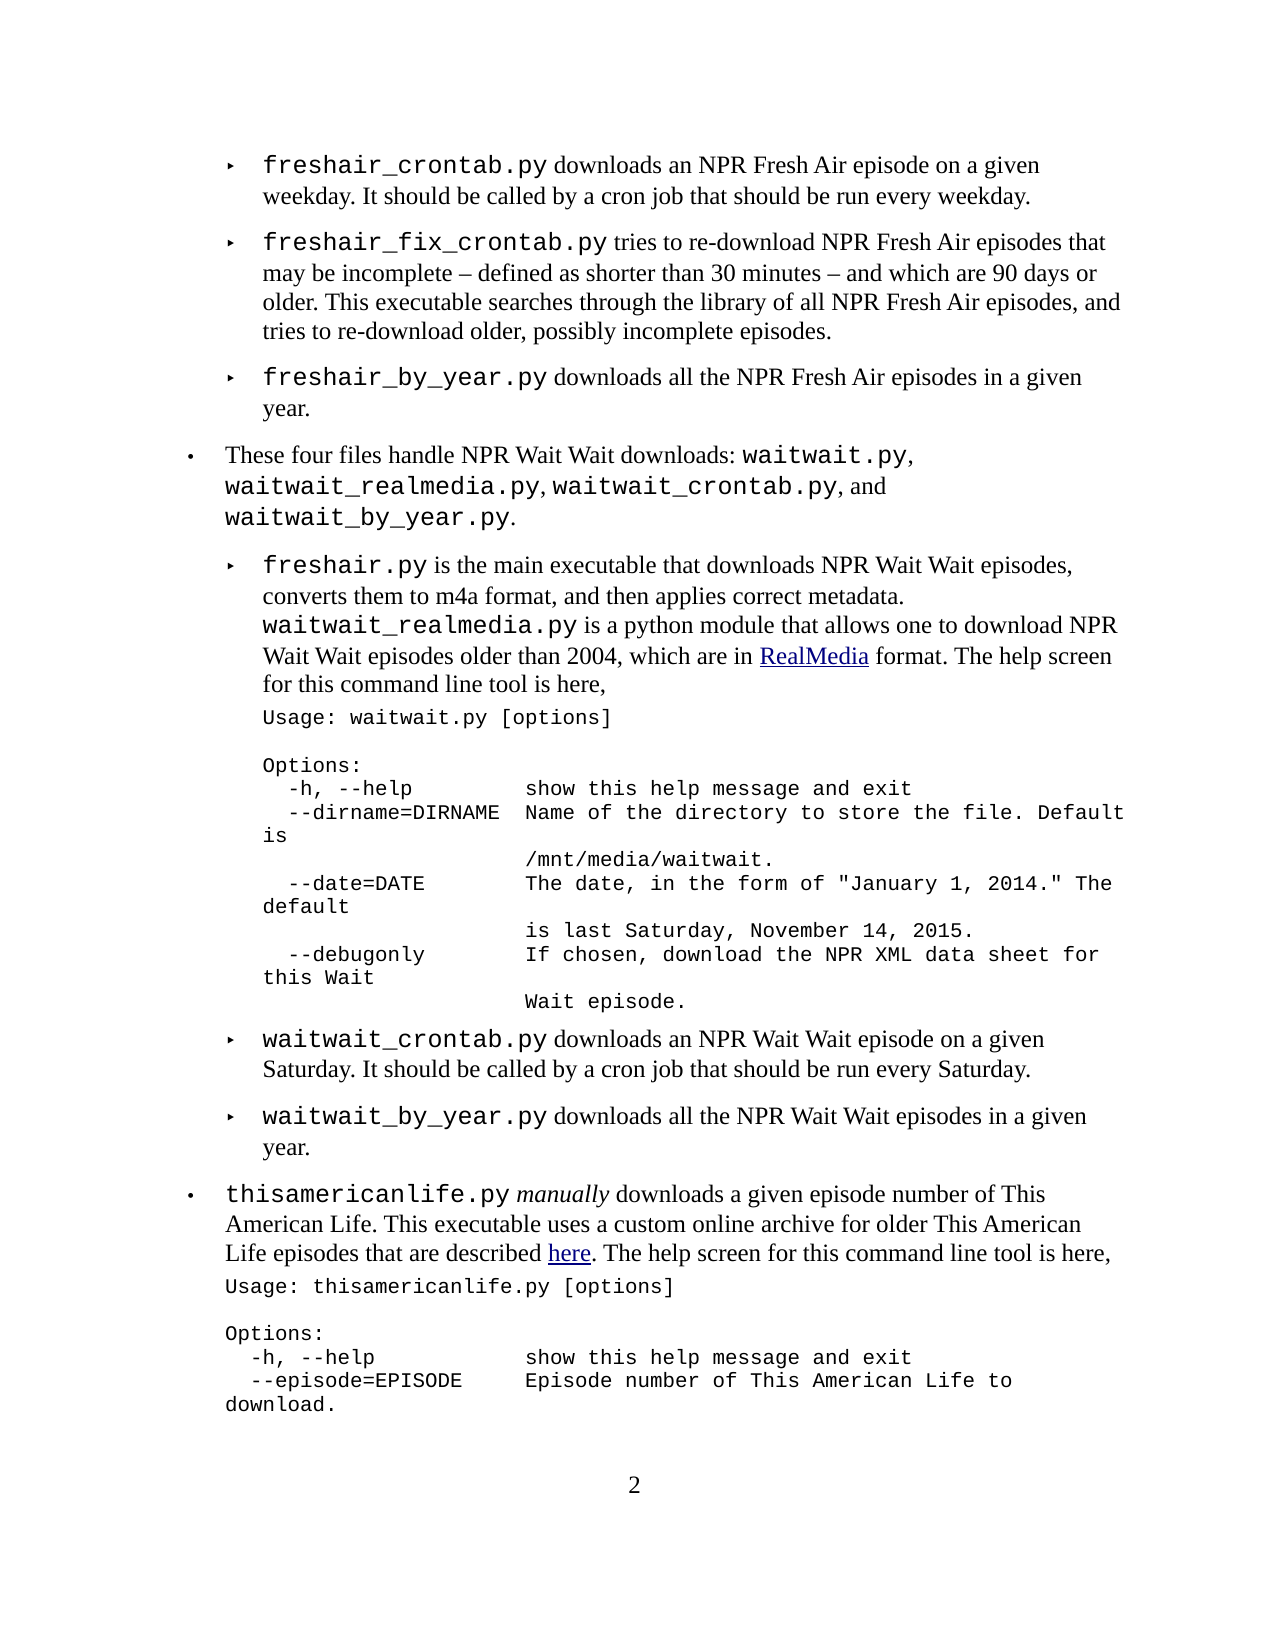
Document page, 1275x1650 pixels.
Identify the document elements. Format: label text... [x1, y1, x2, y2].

list --date=DATE The date, in the form of "January 1, 2014." The default [225, 873, 1125, 920]
list thisamericanlife.py manually downloads a given episode number of This American Life. This executable uses a custom online archive for older This American Life episodes that are described here. The help screen for this command line tool is here, [187, 1179, 1125, 1267]
list --episode=EPISODE Episode number of This American Life to download. [187, 1371, 1125, 1418]
list Options: [187, 1323, 1125, 1347]
list -h, --help show this help message and exit [225, 778, 1125, 802]
list waitwait_crontab.py downloads an NPR Wait Wait episode on a given Saturday. It should be called by a cron job that should be run every Saturday. [225, 1024, 1125, 1083]
list These four files handle NPR Wait Wait downloads: waitwait.py, waitwait_realmedia.py, waitwait_crontab.py, and waitwait_by_year.py. [187, 440, 1125, 532]
list freshair.py is the main executable that downloads NPR Wait Wait episodes, converts them to m4a format, and then applies correct metadata. waitwait_realmedia.py is a python module that allows one to download NPR Wait Wait episodes older than 2004, which are in RealMedia format. The help screen for this command line tool is here, [225, 550, 1125, 698]
list --dirname=DIRNAME Name of the directory to store the file. Default is [225, 802, 1125, 849]
list Wait episode. [225, 991, 1125, 1015]
list Options: [225, 754, 1125, 778]
list -h, --help show this help message and exit [187, 1347, 1125, 1371]
list Usage: thisamericanlife.py [options] [187, 1276, 1125, 1299]
list Usage: waitwait.py [options] [225, 707, 1125, 731]
list is last Saturday, November 14, 2015. [225, 920, 1125, 944]
list waitwait_by_year.py downloads all the NPR Wait Wait episodes in a given year. [225, 1101, 1125, 1161]
list freshair_crontab.py downloads an NPR Fresh Air episode on a given weekday. It should be called by a cron job that should be run every weekday. [225, 150, 1125, 209]
list freshair_fix_crontab.py tries to re-download NPR Fresh Air episodes that may be incomplete – defined as shorter than 30 minutes – and which are 90 days or older. This executable searches through the library of all NPR Fresh Air episodes, and tries to re-download older, possibly incomplete episodes. [225, 227, 1125, 344]
list --debugonly If chosen, download the NPR XML data sheet for this Wait [225, 944, 1125, 991]
list /mnt/media/waitwait. [225, 849, 1125, 873]
list freshair_by_year.py downloads all the NPR Fresh Air episodes in a given year. [225, 362, 1125, 422]
